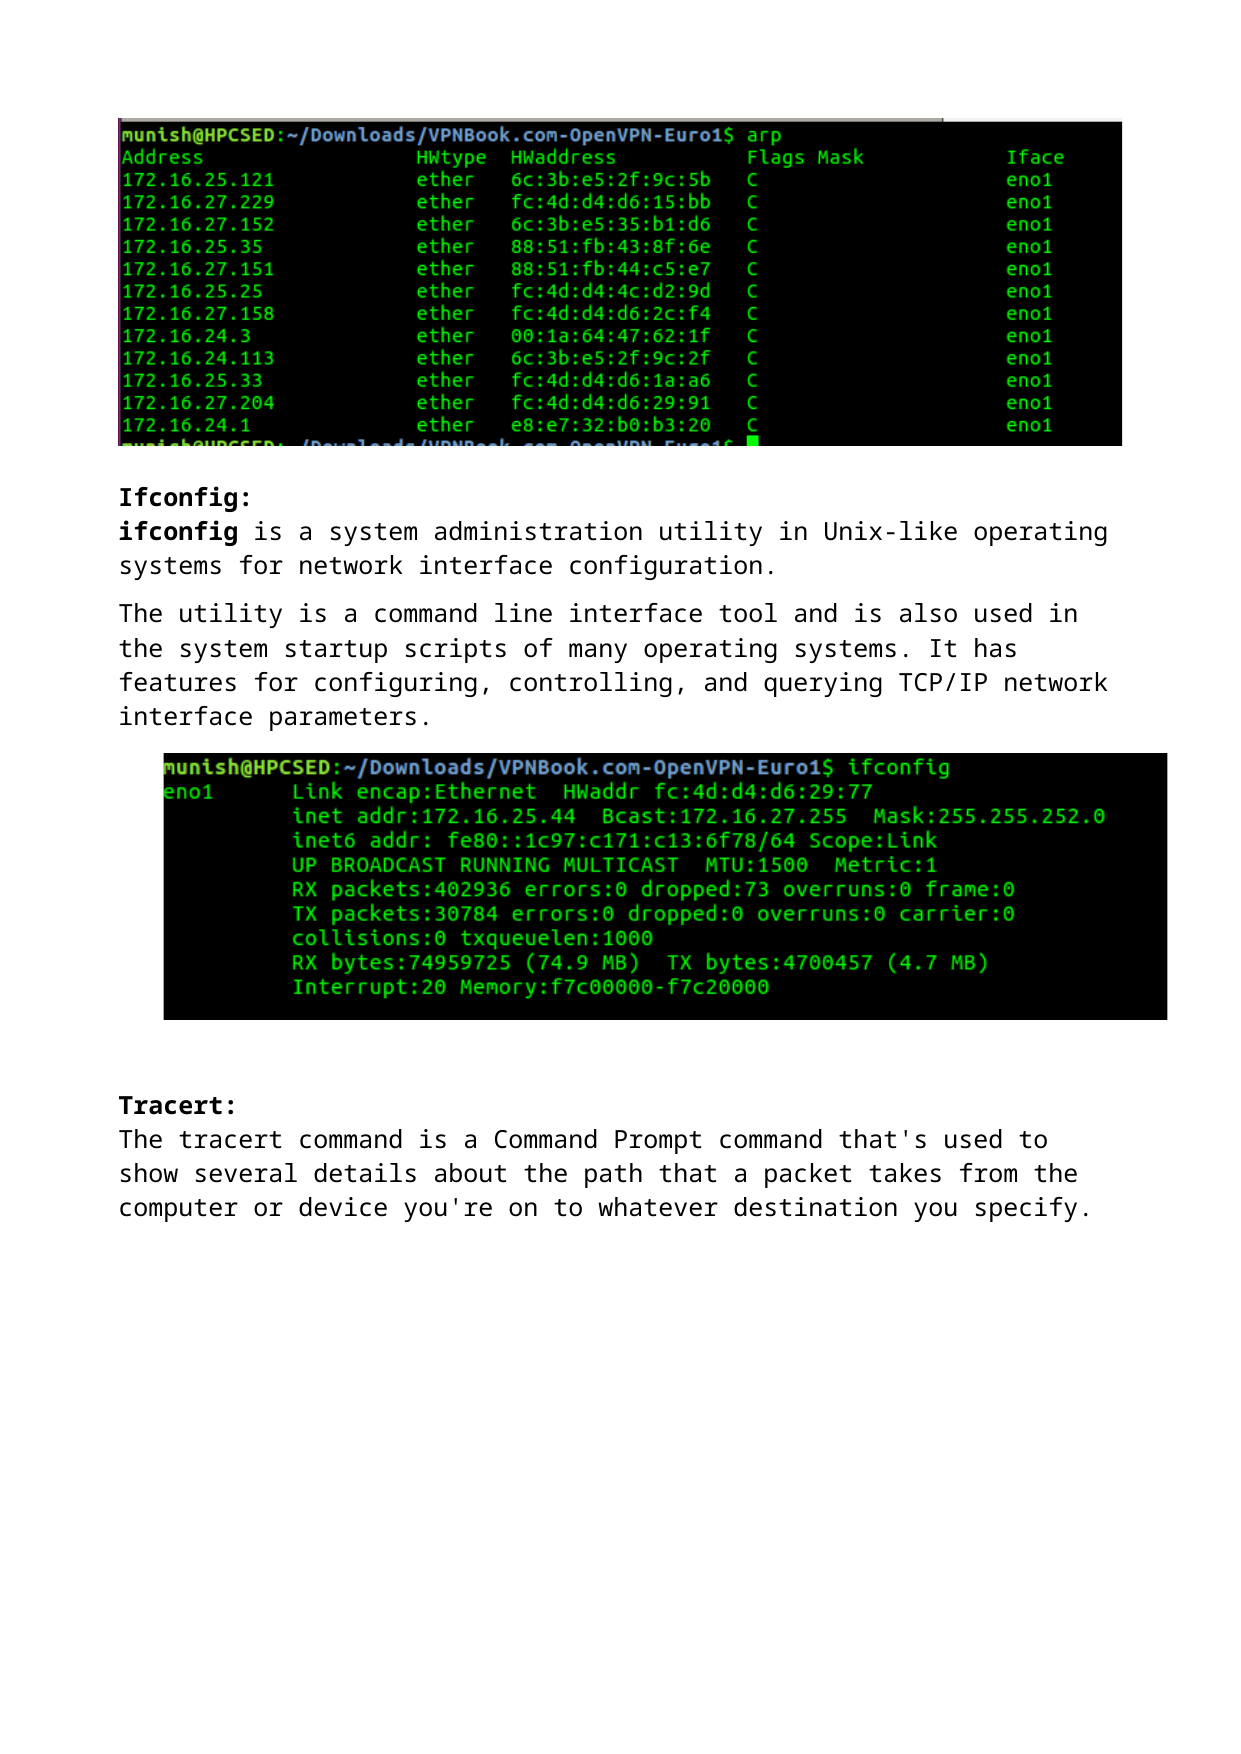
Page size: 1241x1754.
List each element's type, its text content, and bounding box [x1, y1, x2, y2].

text Ifconfig: [118, 479, 1122, 513]
text The utility is a command line interface tool and is also used in the system startup scripts of many operating systems. It has features for configuring, controlling, and querying TCP/IP network interface parameters. [118, 596, 1122, 732]
text The tracert command is a Command Prompt command that's used to show several details about the path that a packet takes from the computer or device you're on to whatever destination you specify. [118, 1122, 1122, 1224]
text Tracert: [118, 1088, 1122, 1122]
text ifconfig is a system administration utility in Unix-like operating systems for network interface configuration. [118, 513, 1122, 582]
picture [163, 753, 1168, 1020]
picture [118, 118, 1123, 446]
